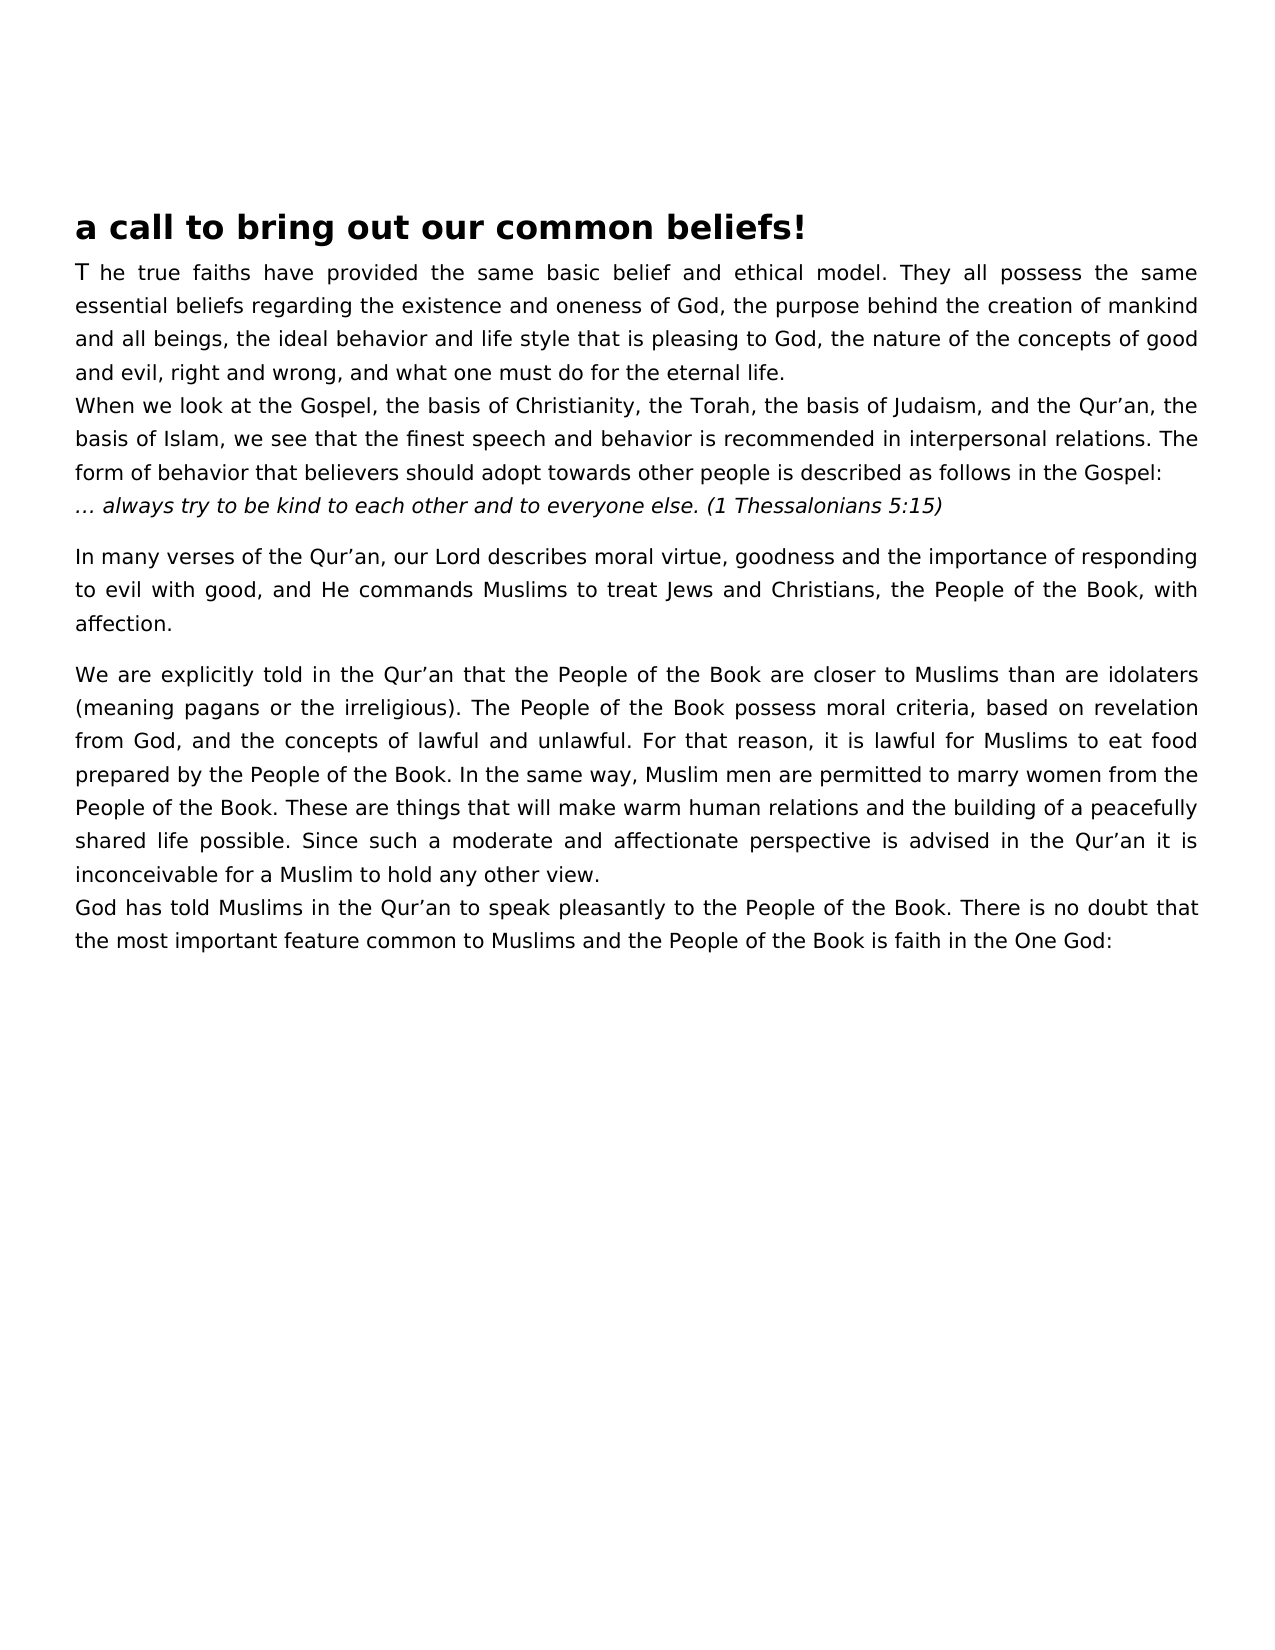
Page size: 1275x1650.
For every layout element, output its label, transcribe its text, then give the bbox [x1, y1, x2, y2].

text The true faiths have provided the same basic belief and ethical model. They all possess the same essential beliefs regarding the existence and oneness of God, the purpose behind the creation of mankind and all beings, the ideal behavior and life style that is pleasing to God, the nature of the concepts of good and evil, right and wrong, and what one must do for the eternal life. [75, 253, 1200, 387]
text God has told Muslims in the Qur’an to speak pleasantly to the People of the Book. There is no doubt that the most important feature common to Muslims and the People of the Book is faith in the One God: [75, 889, 1200, 956]
text In many verses of the Qur’an, our Lord describes moral virtue, goodness and the importance of responding to evil with good, and He commands Muslims to treat Jews and Christians, the People of the Book, with affection. [75, 538, 1200, 638]
text We are explicitly told in the Qur’an that the People of the Book are closer to Muslims than are idolaters (meaning pagans or the irreligious). The People of the Book possess moral criteria, based on revelation from God, and the concepts of lawful and unlawful. For that reason, it is lawful for Muslims to eat food prepared by the People of the Book. In the same way, Muslim men are permitted to marry women from the People of the Book. These are things that will make warm human relations and the building of a peacefully shared life possible. Since such a moderate and affectionate perspective is advised in the Qur’an it is inconceivable for a Muslim to hold any other view. [75, 656, 1200, 889]
text … always try to be kind to each other and to everyone else. (1 Thessalonians 5:15) [75, 487, 1200, 520]
subtitle a call to bring out our common beliefs! [75, 208, 1200, 247]
text When we look at the Gospel, the basis of Christianity, the Torah, the basis of Judaism, and the Qur’an, the basis of Islam, we see that the finest speech and behavior is recommended in interpersonal relations. The form of behavior that believers should adopt towards other people is described as follows in the Gospel: [75, 387, 1200, 487]
